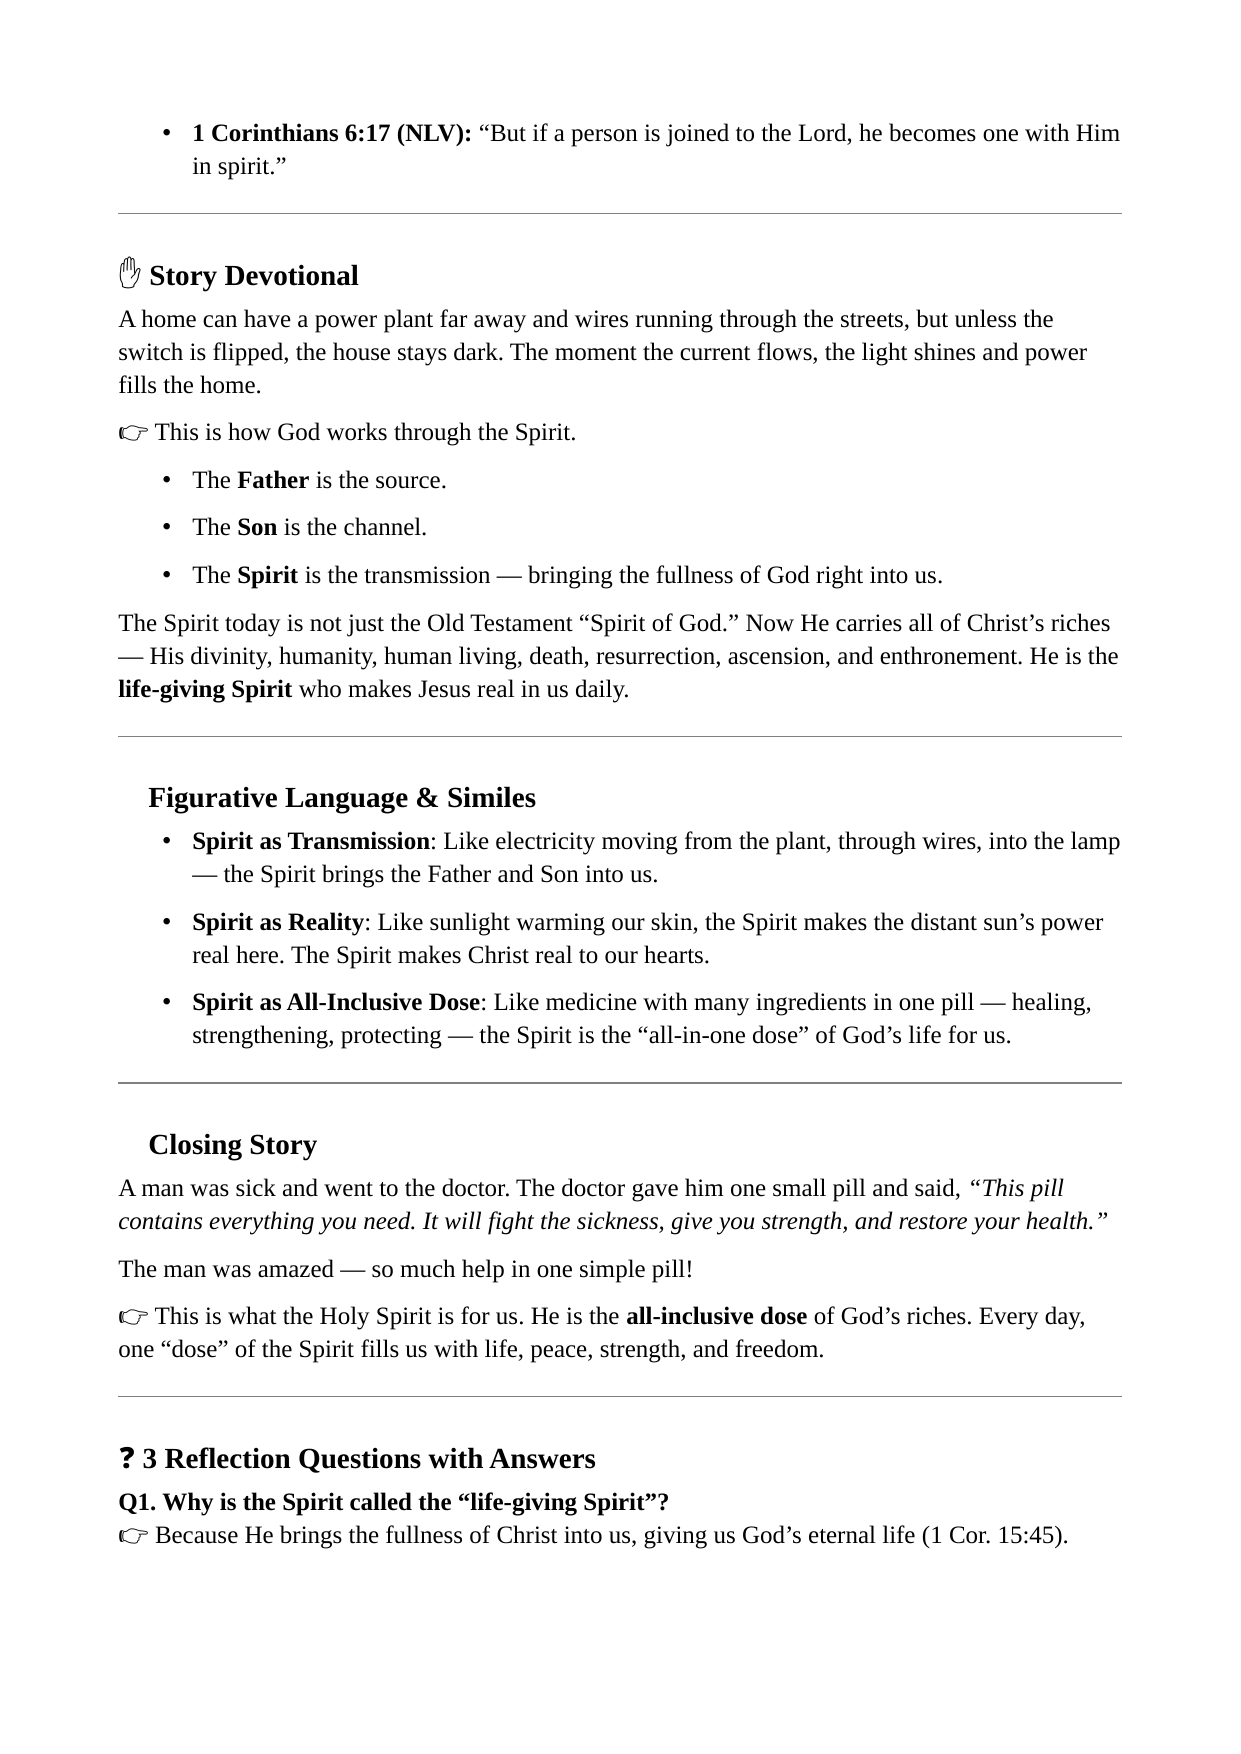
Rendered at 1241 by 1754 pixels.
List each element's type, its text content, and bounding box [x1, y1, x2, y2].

text The Spirit today is not just the Old Testament “Spirit of God.” Now He carries all of Christ’s riches — His divinity, humanity, human living, death, resurrection, ascension, and enthronement. He is the life-giving Spirit who makes Jesus real in us daily. [118, 608, 1122, 702]
text A home can have a power plant far away and wires running through the streets, but unless the switch is flipped, the house stays dark. The moment the current flows, the light shines and power fills the home. [118, 304, 1122, 398]
subtitle 📖 Closing Story [118, 1127, 1122, 1161]
list The Spirit is the transmission — bringing the fullness of God right into us. [162, 560, 1122, 589]
list The Father is the source. [162, 465, 1122, 494]
list The Son is the channel. [162, 512, 1122, 541]
list 1 Corinthians 6:17 (NLV): “But if a person is joined to the Lord, he becomes one with Him in spirit.” [162, 118, 1122, 180]
subtitle ✨ Figurative Language & Similes [118, 780, 1122, 814]
list Spirit as Transmission: Like electricity moving from the plant, through wires, into the lamp — the Spirit brings the Father and Son into us. [162, 826, 1122, 888]
text 👉 This is how God works through the Spirit. [118, 417, 1122, 446]
subtitle ❓ 3 Reflection Questions with Answers [118, 1441, 1122, 1474]
text Q1. Why is the Spirit called the “life-giving Spirit”? 👉 Because He brings the fullness of Christ into us, giving us God’s eternal life (1 Cor. 15:45). [118, 1487, 1122, 1548]
text 👉 This is what the Holy Spirit is for us. He is the all-inclusive dose of God’s riches. Every day, one “dose” of the Spirit fills us with life, peace, strength, and freedom. [118, 1301, 1122, 1363]
list Spirit as All-Inclusive Dose: Like medicine with many ingredients in one pill — healing, strengthening, protecting — the Spirit is the “all-in-one dose” of God’s life for us. [162, 987, 1122, 1049]
text A man was sick and went to the doctor. The doctor gave him one small pill and said, “This pill contains everything you need. It will fight the sickness, give you strength, and restore your health.” [118, 1173, 1122, 1235]
text The man was amazed — so much help in one simple pill! [118, 1254, 1122, 1282]
subtitle ✋ Story Devotional [118, 258, 1122, 291]
list Spirit as Reality: Like sunlight warming our skin, the Spirit makes the distant sun’s power real here. The Spirit makes Christ real to our hearts. [162, 907, 1122, 969]
